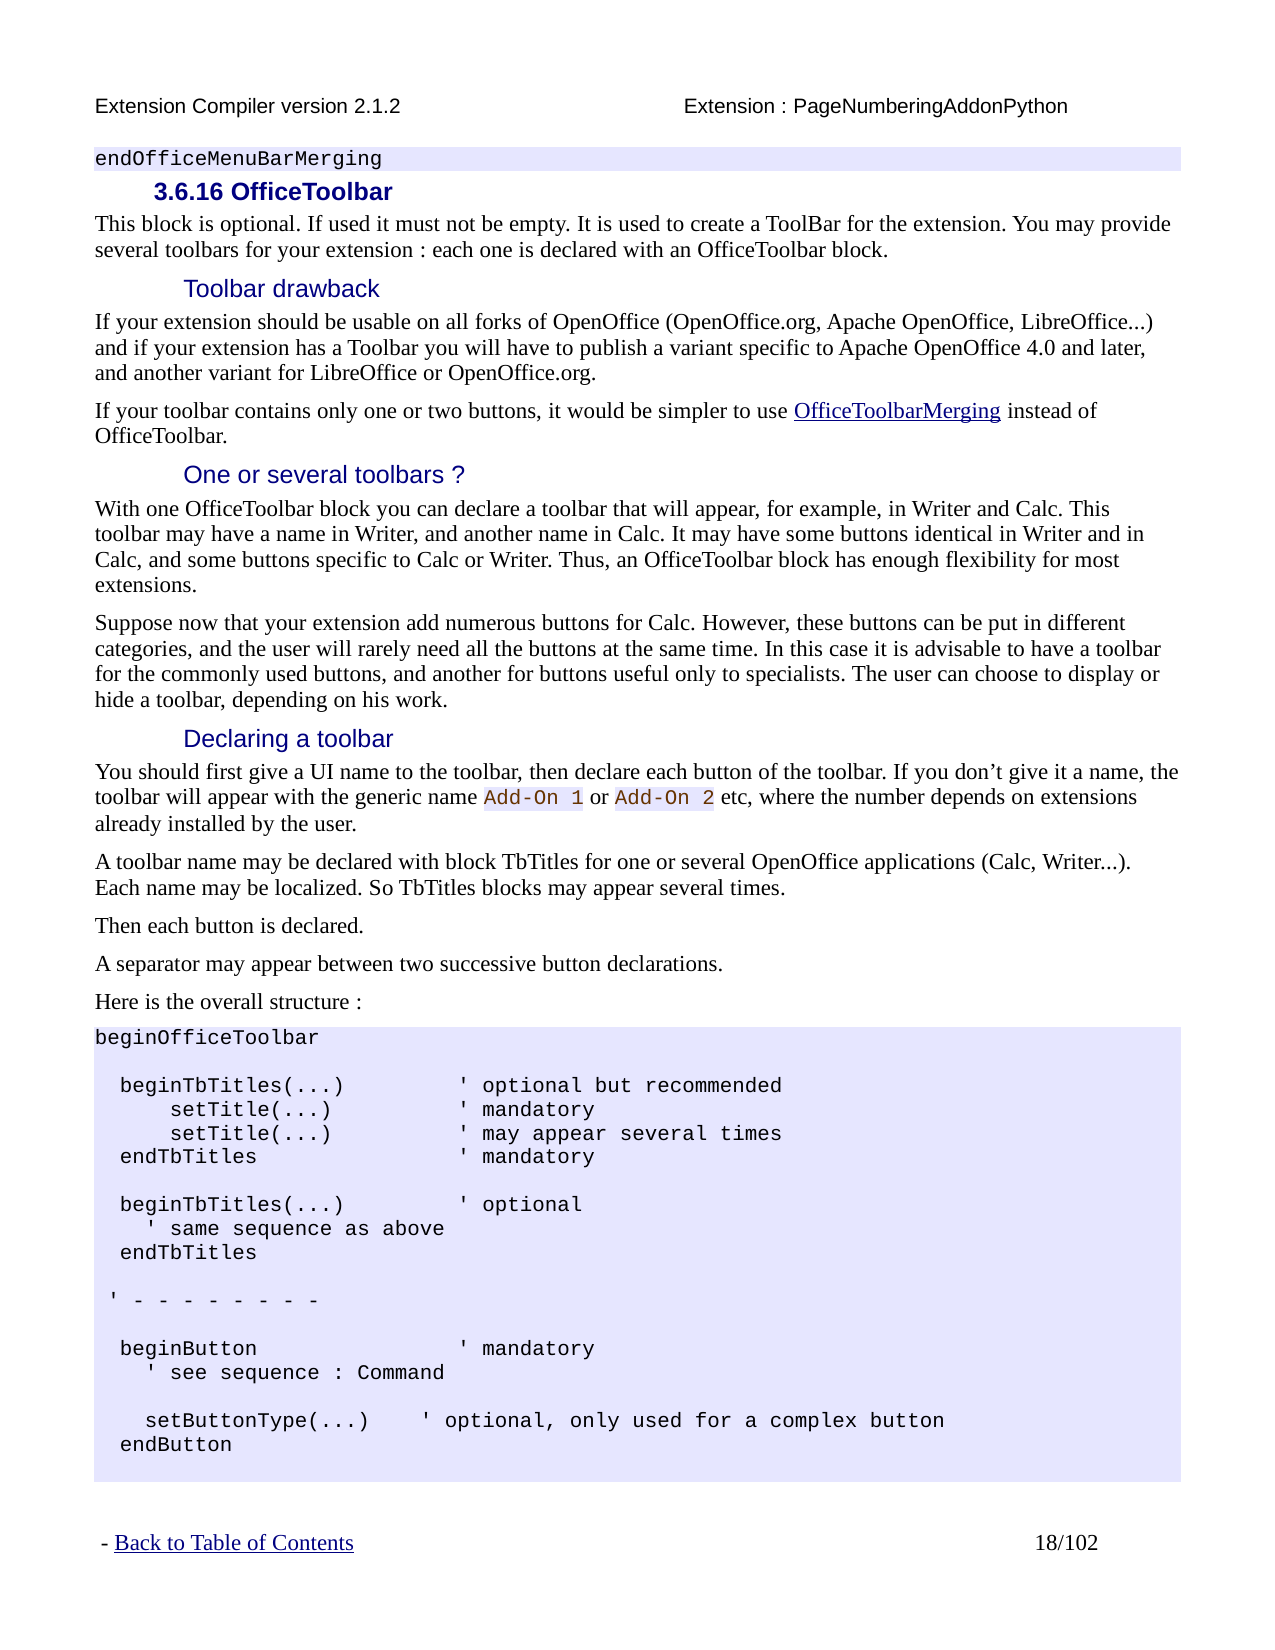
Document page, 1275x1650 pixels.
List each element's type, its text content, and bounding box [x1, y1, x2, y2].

text endTbTitles [94, 1242, 1181, 1266]
subtitle OfficeToolbar [153, 177, 1181, 205]
text Here is the overall structure : [94, 989, 1181, 1014]
text A separator may appear between two successive button declarations. [94, 951, 1181, 976]
text ' same sequence as above [94, 1218, 1181, 1242]
text endButton [94, 1434, 1181, 1458]
text This block is optional. If used it must not be empty. It is used to create a ToolBar for the extension. You may provide several toolbars for your extension : each one is declared with an OfficeToolbar block. [94, 211, 1181, 262]
text setTitle(...) ' mandatory [94, 1098, 1181, 1122]
subtitle Toolbar drawback [183, 275, 1181, 303]
text You should first give a UI name to the toolbar, then declare each button of the toolbar. If you don’t give it a name, the toolbar will appear with the generic name Add-On 1 or Add-On 2 etc, where the number depends on extensions already installed by the user. [94, 758, 1181, 837]
text If your toolbar contains only one or two buttons, it would be simpler to use OfficeToolbarMerging instead of OfficeToolbar. [94, 398, 1181, 449]
subtitle One or several toolbars ? [183, 461, 1181, 489]
text Then each button is declared. [94, 913, 1181, 938]
text Suppose now that your extension add numerous buttons for Calc. However, these buttons can be put in different categories, and the user will rarely need all the buttons at the same time. In this case it is advisable to have a toolbar for the commonly used buttons, and another for buttons useful only to specialists. The user can choose to display or hide a toolbar, depending on his work. [94, 610, 1181, 712]
subtitle Declaring a toolbar [183, 724, 1181, 753]
text setButtonType(...) ' optional, only used for a complex button [94, 1410, 1181, 1434]
text A toolbar name may be declared with block TbTitles for one or several OpenOffice applications (Calc, Writer...). Each name may be localized. So TbTitles blocks may appear several times. [94, 849, 1181, 900]
text endOfficeMenuBarMerging [94, 147, 1181, 171]
text beginTbTitles(...) ' optional [94, 1194, 1181, 1218]
text beginButton ' mandatory [94, 1338, 1181, 1362]
text With one OfficeToolbar block you can declare a toolbar that will appear, for example, in Writer and Calc. This toolbar may have a name in Writer, and another name in Calc. It may have some buttons identical in Writer and in Calc, and some buttons specific to Calc or Writer. Thus, an OfficeToolbar block has enough flexibility for most extensions. [94, 495, 1181, 597]
text If your extension should be usable on all forks of OpenOffice (OpenOffice.org, Apache OpenOffice, LibreOffice...) and if your extension has a Toolbar you will have to publish a variant specific to Apache OpenOffice 4.0 and later, and another variant for LibreOffice or OpenOffice.org. [94, 309, 1181, 385]
text ' - - - - - - - - [94, 1290, 1181, 1314]
text beginTbTitles(...) ' optional but recommended [94, 1074, 1181, 1098]
text ' see sequence : Command [94, 1362, 1181, 1386]
text endTbTitles ' mandatory [94, 1146, 1181, 1170]
text beginOfficeToolbar [94, 1027, 1181, 1051]
text setTitle(...) ' may appear several times [94, 1122, 1181, 1146]
